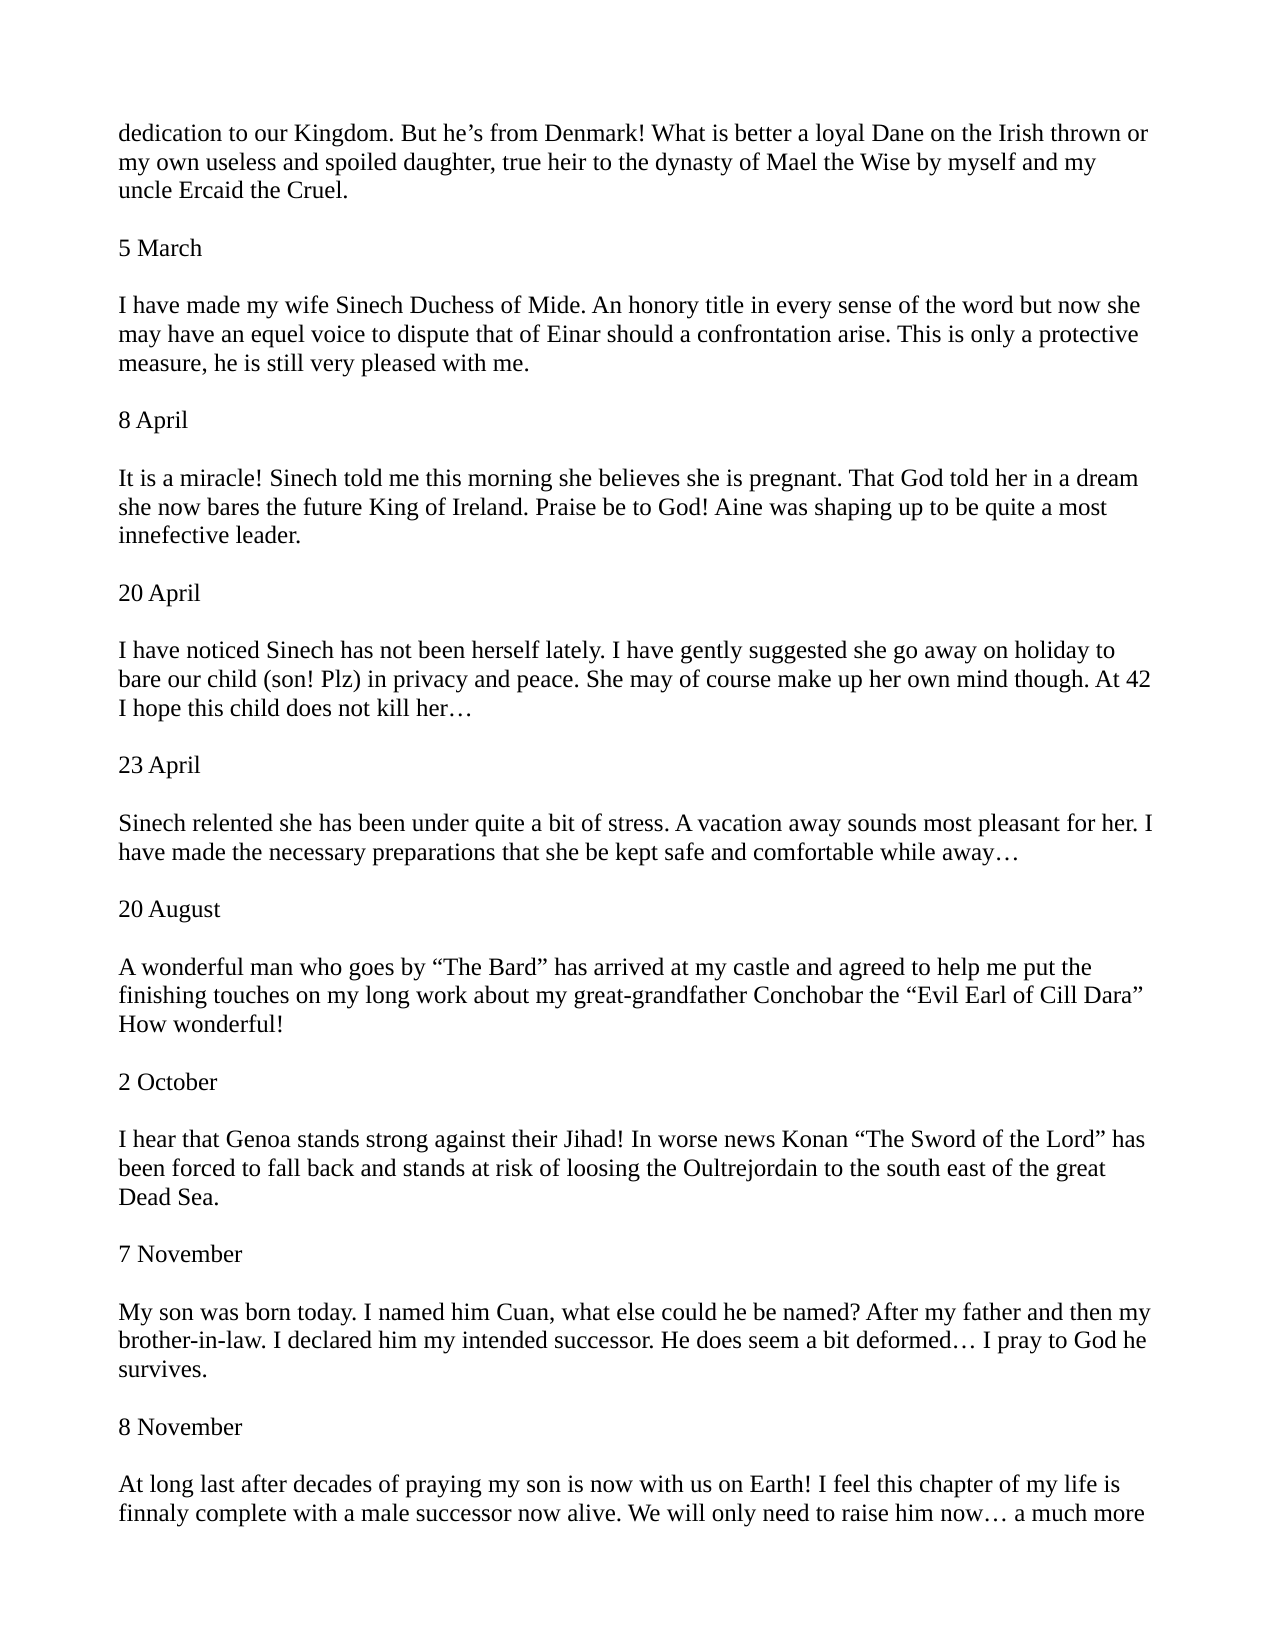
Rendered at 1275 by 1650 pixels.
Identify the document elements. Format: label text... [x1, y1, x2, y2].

text 7 November [118, 1239, 1157, 1268]
text 5 March [118, 233, 1157, 262]
text Sinech relented she has been under quite a bit of stress. A vacation away sounds most pleasant for her. I have made the necessary preparations that she be kept safe and comfortable while away… [118, 808, 1157, 866]
text dedication to our Kingdom. But he’s from Denmark! What is better a loyal Dane on the Irish thrown or my own useless and spoiled daughter, true heir to the dynasty of Mael the Wise by myself and my uncle Ercaid the Cruel. [118, 118, 1157, 204]
text 23 April [118, 751, 1157, 779]
text It is a miracle! Sinech told me this morning she believes she is pregnant. That God told her in a dream she now bares the future King of Ireland. Praise be to God! Aine was shaping up to be quite a most innefective leader. [118, 463, 1157, 549]
text 20 April [118, 578, 1157, 607]
text My son was born today. I named him Cuan, what else could he be named? After my father and then my brother-in-law. I declared him my intended successor. He does seem a bit deformed… I pray to God he survives. [118, 1297, 1157, 1383]
text 8 April [118, 406, 1157, 434]
text I have noticed Sinech has not been herself lately. I have gently suggested she go away on holiday to bare our child (son! Plz) in privacy and peace. She may of course make up her own mind though. At 42 I hope this child does not kill her… [118, 636, 1157, 722]
text I hear that Genoa stands strong against their Jihad! In worse news Konan “The Sword of the Lord” has been forced to fall back and stands at risk of loosing the Oultrejordain to the south east of the great Dead Sea. [118, 1124, 1157, 1211]
text A wonderful man who goes by “The Bard” has arrived at my castle and agreed to help me put the finishing touches on my long work about my great-grandfather Conchobar the “Evil Earl of Cill Dara” How wonderful! [118, 952, 1157, 1038]
text 8 November [118, 1412, 1157, 1441]
text 2 October [118, 1067, 1157, 1096]
text 20 August [118, 894, 1157, 923]
text I have made my wife Sinech Duchess of Mide. An honory title in every sense of the word but now she may have an equel voice to dispute that of Einar should a confrontation arise. This is only a protective measure, he is still very pleased with me. [118, 291, 1157, 377]
text At long last after decades of praying my son is now with us on Earth! I feel this chapter of my life is finnaly complete with a male successor now alive. We will only need to raise him now… a much more [118, 1469, 1157, 1527]
